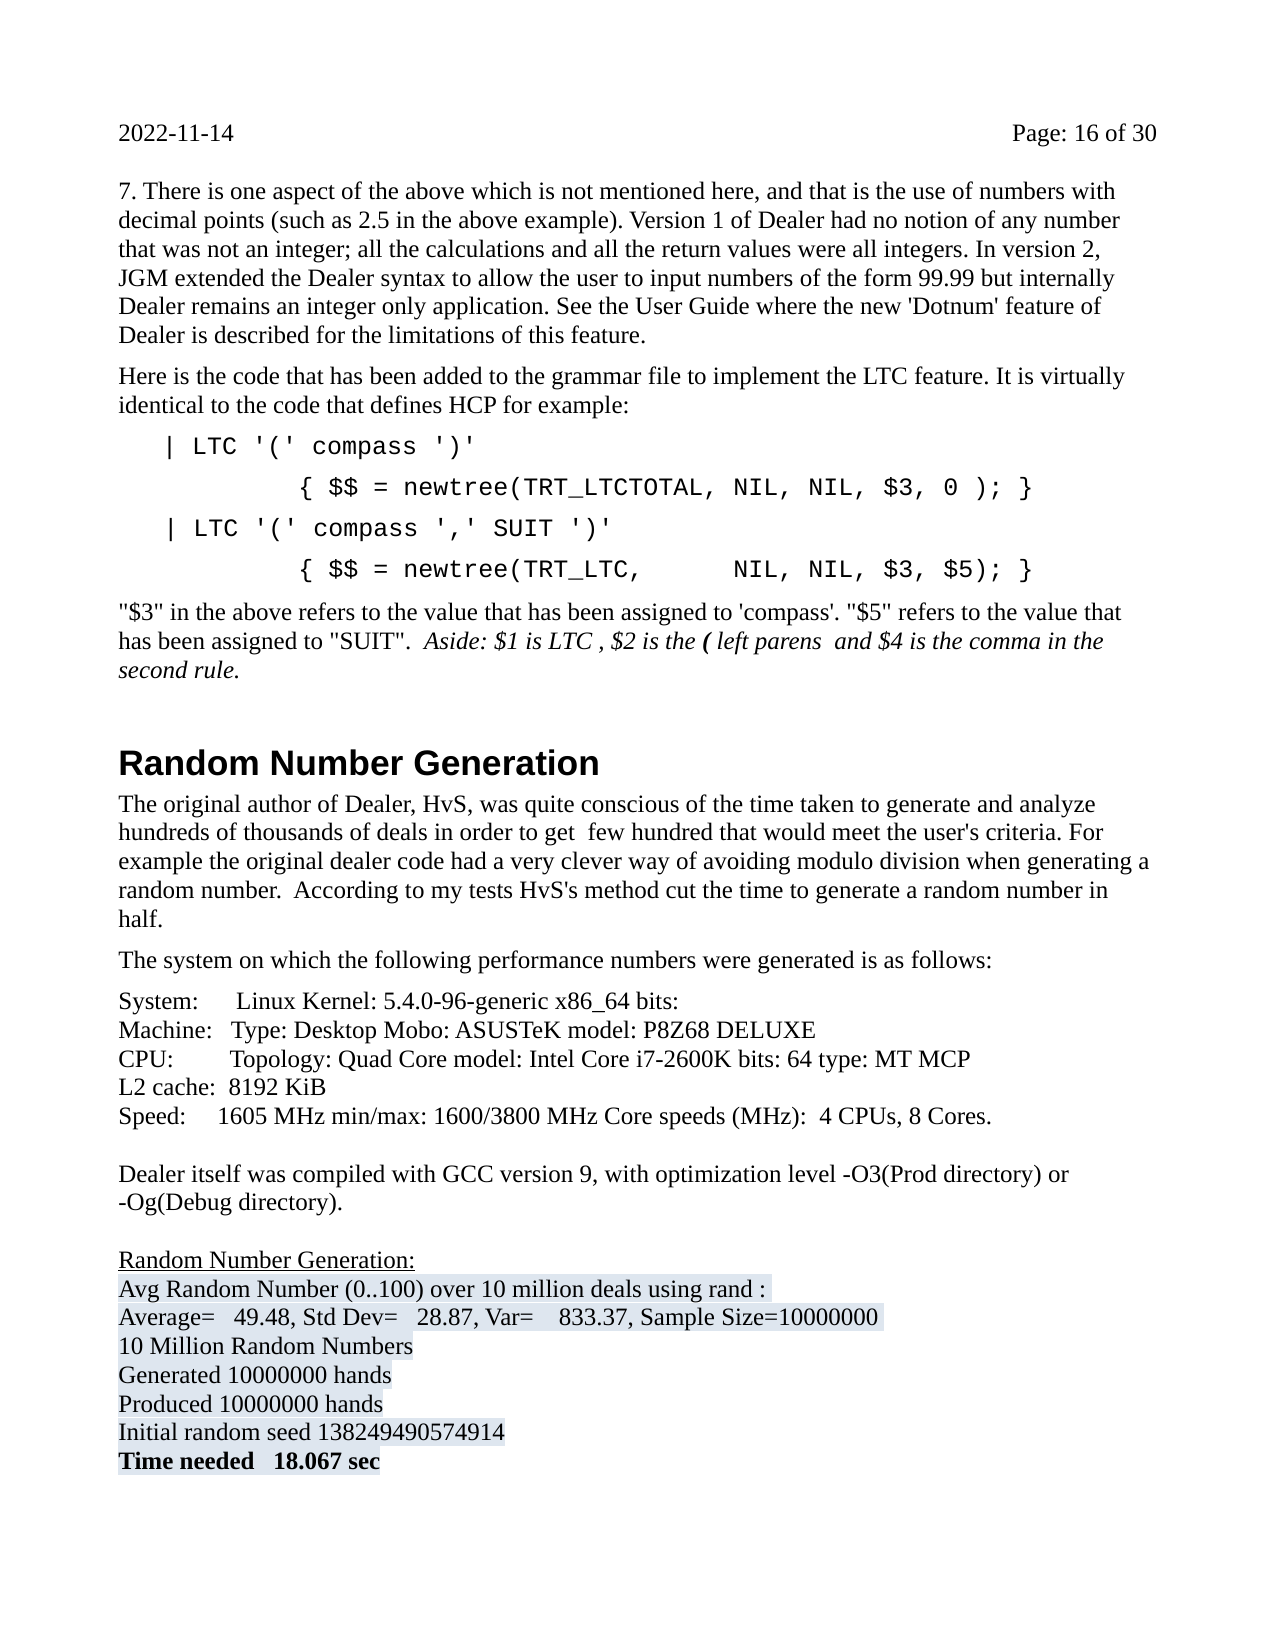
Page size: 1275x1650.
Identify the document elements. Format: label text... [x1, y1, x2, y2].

text "$3" in the above refers to the value that has been assigned to 'compass'. "$5" refers to the value that has been assigned to "SUIT". Aside: $1 is LTC , $2 is the ( left parens and $4 is the comma in the second rule. [118, 597, 1157, 683]
text L2 cache: 8192 KiB [118, 1072, 1157, 1101]
text Average= 49.48, Std Dev= 28.87, Var= 833.37, Sample Size=10000000 [118, 1302, 1157, 1331]
text CPU: Topology: Quad Core model: Intel Core i7-2600K bits: 64 type: MT MCP [118, 1044, 1157, 1072]
text { $$ = newtree(TRT_LTC, NIL, NIL, $3, $5); } [118, 556, 1157, 585]
text { $$ = newtree(TRT_LTCTOTAL, NIL, NIL, $3, 0 ); } [118, 475, 1157, 503]
text Machine: Type: Desktop Mobo: ASUSTeK model: P8Z68 DELUXE [118, 1015, 1157, 1044]
text System: Linux Kernel: 5.4.0-96-generic x86_64 bits: [118, 986, 1157, 1015]
text -Og(Debug directory). [118, 1187, 1157, 1216]
text | LTC '(' compass ',' SUIT ')' [118, 516, 1157, 544]
text The system on which the following performance numbers were generated is as follows: [118, 945, 1157, 974]
text Dealer itself was compiled with GCC version 9, with optimization level -O3(Prod directory) or [118, 1159, 1157, 1187]
text Time needed 18.067 sec [118, 1446, 1157, 1475]
text | LTC '(' compass ')' [118, 431, 1157, 462]
text The original author of Dealer, HvS, was quite conscious of the time taken to generate and analyze hundreds of thousands of deals in order to get few hundred that would meet the user's criteria. For example the original dealer code had a very clever way of avoiding modulo division when generating a random number. According to my tests HvS's method cut the time to generate a random number in half. [118, 789, 1157, 932]
text 10 Million Random Numbers [118, 1331, 1157, 1360]
text 7. There is one aspect of the above which is not mentioned here, and that is the use of numbers with decimal points (such as 2.5 in the above example). Version 1 of Dealer had no notion of any number that was not an integer; all the calculations and all the return values were all integers. In version 2, JGM extended the Dealer syntax to allow the user to input numbers of the form 99.99 but internally Dealer remains an integer only application. See the User Guide where the new 'Dotnum' feature of Dealer is described for the limitations of this feature. [118, 176, 1157, 349]
text Produced 10000000 hands [118, 1389, 1157, 1417]
text Speed: 1605 MHz min/max: 1600/3800 MHz Core speeds (MHz): 4 CPUs, 8 Cores. [118, 1101, 1157, 1130]
text Random Number Generation: [118, 1245, 1157, 1274]
subtitle Random Number Generation [118, 742, 1157, 782]
text Initial random seed 138249490574914 [118, 1417, 1157, 1446]
text Generated 10000000 hands [118, 1360, 1157, 1389]
text Here is the code that has been added to the grammar file to implement the LTC feature. It is virtually identical to the code that defines HCP for example: [118, 361, 1157, 419]
text Avg Random Number (0..100) over 10 million deals using rand : [118, 1274, 1157, 1302]
